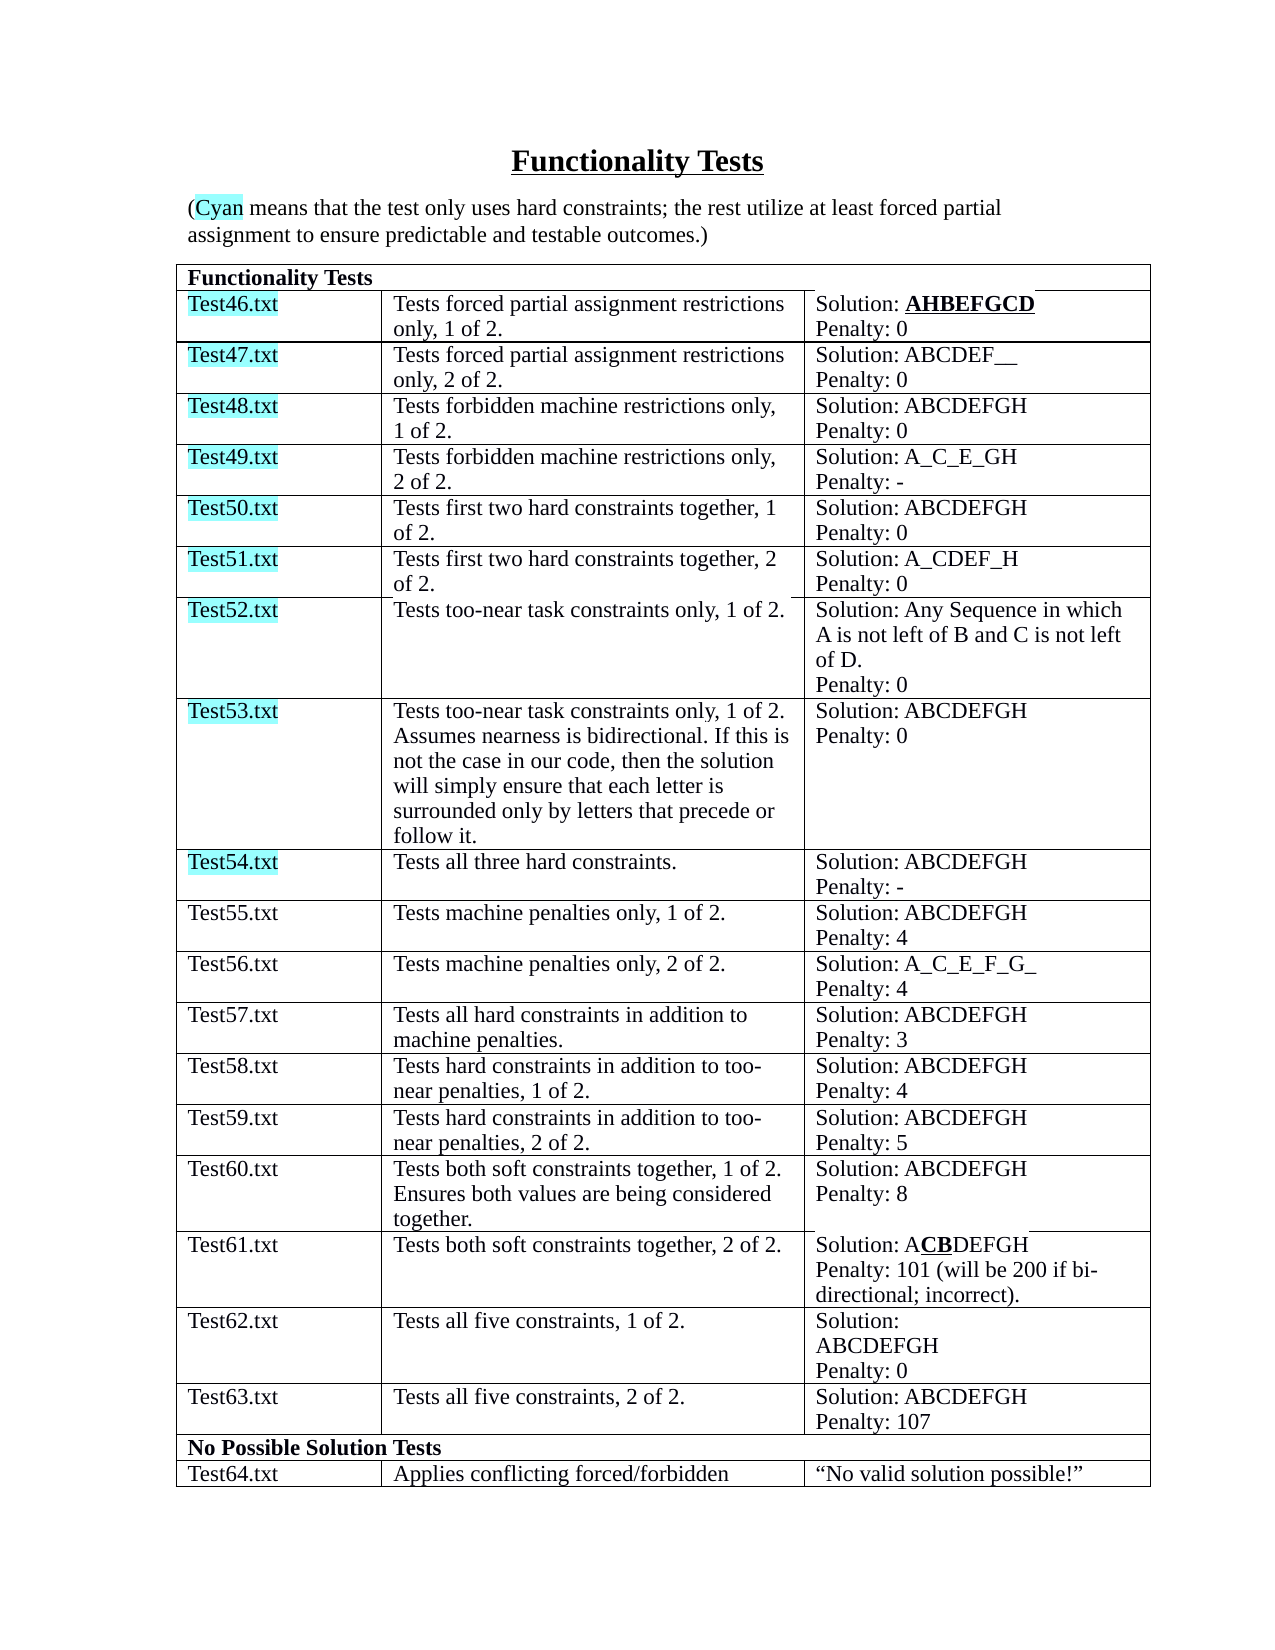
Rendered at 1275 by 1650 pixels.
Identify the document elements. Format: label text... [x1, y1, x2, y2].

table_cell Solution: ABCDEFGH Penalty: 8 [805, 1156, 1150, 1231]
table_cell Solution: A_C_E_GH Penalty: - [805, 445, 1150, 494]
table_cell Solution: ABCDEFGH Penalty: 0 [805, 1308, 1150, 1383]
table_cell Test46.txt [177, 291, 381, 341]
table_cell Test55.txt [177, 901, 381, 951]
table_cell Test61.txt [177, 1232, 381, 1307]
table_cell Tests all five constraints, 1 of 2. [382, 1308, 804, 1383]
table_cell Test59.txt [177, 1105, 381, 1155]
table_cell Test49.txt [177, 445, 381, 494]
table_cell Solution: A_CDEF_H Penalty: 0 [805, 547, 1150, 597]
table_cell Solution: ABCDEFGH Penalty: 0 [805, 394, 1150, 443]
table_cell Solution: ABCDEFGH Penalty: 4 [805, 1054, 1150, 1104]
table_cell Test48.txt [177, 394, 381, 443]
table_cell Tests both soft constraints together, 2 of 2. [382, 1232, 804, 1307]
table_cell Solution: A_C_E_F_G_ Penalty: 4 [805, 952, 1150, 1002]
table_cell Tests all five constraints, 2 of 2. [382, 1384, 804, 1434]
table_cell Test60.txt [177, 1156, 381, 1231]
table_header Functionality Tests [177, 265, 1150, 290]
table_cell Test51.txt [177, 547, 381, 597]
table_cell Test57.txt [177, 1003, 381, 1053]
table_cell Tests forced partial assignment restrictions only, 1 of 2. [382, 291, 804, 341]
table_cell Tests machine penalties only, 2 of 2. [382, 952, 804, 1002]
table_cell Tests too-near task constraints only, 1 of 2. [382, 598, 804, 698]
text (Cyan means that the test only uses hard constraints; the rest utilize at least forced partial assignment to ensure predictable and testable outcomes.) [187, 194, 1087, 248]
table_cell Tests all three hard constraints. [382, 850, 804, 900]
table_cell Applies conflicting forced/forbidden [382, 1461, 804, 1486]
table_cell Tests both soft constraints together, 1 of 2. Ensures both values are being considered together. [382, 1156, 804, 1231]
table_cell Tests first two hard constraints together, 1 of 2. [382, 496, 804, 546]
table_cell Solution: ABCDEFGH Penalty: 0 [805, 699, 1150, 849]
table_cell Tests forbidden machine restrictions only, 1 of 2. [382, 394, 804, 443]
table_cell Tests hard constraints in addition to too-near penalties, 1 of 2. [382, 1054, 804, 1104]
table_cell Tests all hard constraints in addition to machine penalties. [382, 1003, 804, 1053]
table_cell Test58.txt [177, 1054, 381, 1104]
table_cell Tests machine penalties only, 1 of 2. [382, 901, 804, 951]
table_cell Tests hard constraints in addition to too-near penalties, 2 of 2. [382, 1105, 804, 1155]
table_cell Solution: ABCDEFGH Penalty: 5 [805, 1105, 1150, 1155]
table_cell Solution: ABCDEFGH Penalty: 107 [805, 1384, 1150, 1434]
table_cell No Possible Solution Tests [177, 1435, 1150, 1460]
table_cell Test64.txt [177, 1461, 381, 1486]
table_cell “No valid solution possible!” [805, 1461, 1150, 1486]
table_cell Solution: ACBDEFGH Penalty: 101 (will be 200 if bi-directional; incorrect). [805, 1232, 1150, 1307]
table_cell Test50.txt [177, 496, 381, 546]
table_cell Solution: ABCDEFGH Penalty: 3 [805, 1003, 1150, 1053]
table_cell Solution: ABCDEFGH Penalty: 0 [805, 496, 1150, 546]
table_cell Tests too-near task constraints only, 1 of 2. Assumes nearness is bidirectional. If this is not the case in our code, then the solution will simply ensure that each letter is surrounded only by letters that precede or follow it. [382, 699, 804, 849]
text Functionality Tests [187, 150, 1087, 177]
table_cell Test56.txt [177, 952, 381, 1002]
table_cell Tests first two hard constraints together, 2 of 2. [382, 547, 804, 597]
table_cell Test54.txt [177, 850, 381, 900]
table_cell Test47.txt [177, 343, 381, 392]
table_cell Solution: AHBEFGCD Penalty: 0 [805, 291, 1150, 341]
table_cell Test63.txt [177, 1384, 381, 1434]
table_cell Solution: ABCDEF__ Penalty: 0 [805, 343, 1150, 392]
table_cell Test52.txt [177, 598, 381, 698]
table_cell Test53.txt [177, 699, 381, 849]
table_cell Solution: ABCDEFGH Penalty: - [805, 850, 1150, 900]
table_cell Test62.txt [177, 1308, 381, 1383]
table_cell Solution: ABCDEFGH Penalty: 4 [805, 901, 1150, 951]
table_cell Solution: Any Sequence in which A is not left of B and C is not left of D. Penalty: 0 [805, 598, 1150, 698]
table_cell Tests forced partial assignment restrictions only, 2 of 2. [382, 343, 804, 392]
table_cell Tests forbidden machine restrictions only, 2 of 2. [382, 445, 804, 494]
